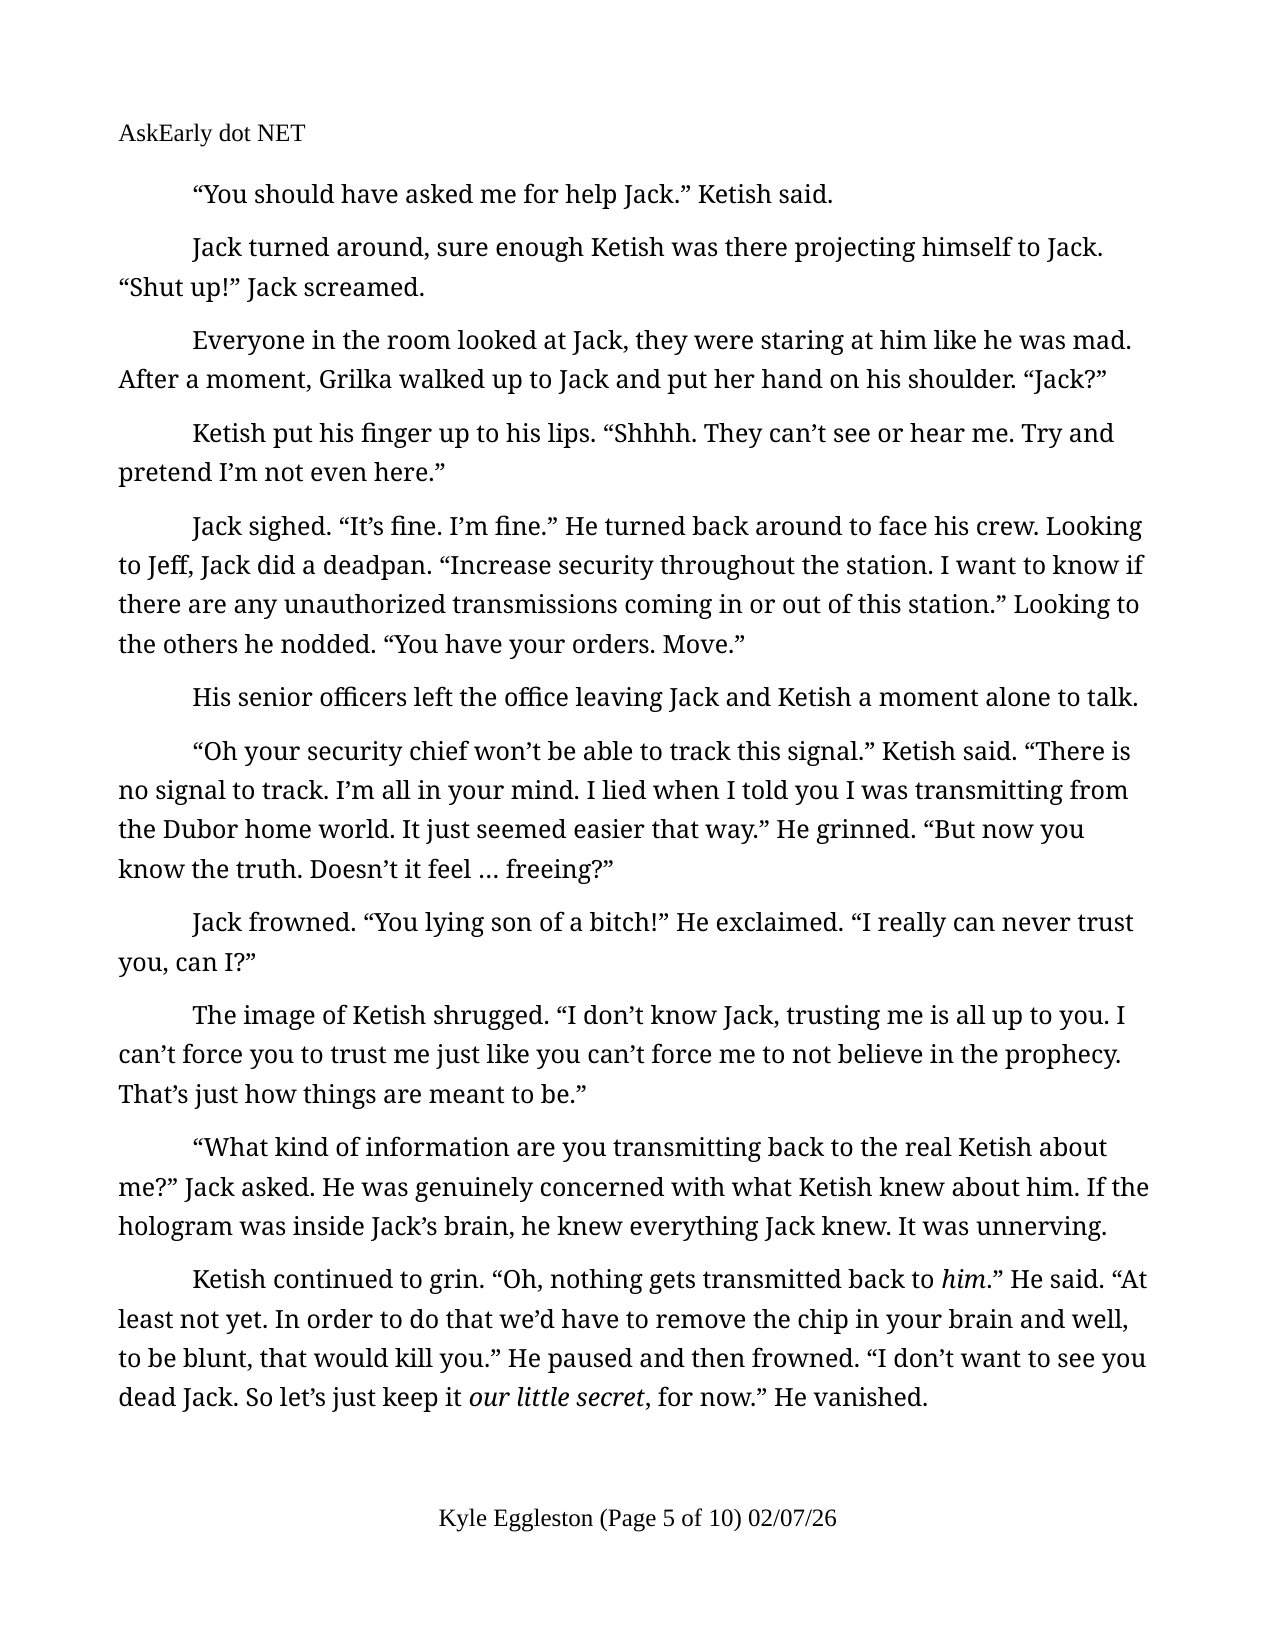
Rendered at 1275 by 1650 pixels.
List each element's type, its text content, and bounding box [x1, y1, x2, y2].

text “What kind of information are you transmitting back to the real Ketish about me?” Jack asked. He was genuinely concerned with what Ketish knew about him. If the hologram was inside Jack’s brain, he knew everything Jack knew. It was unnerving. [118, 1130, 1157, 1242]
text “Oh your security chief won’t be able to track this signal.” Ketish said. “There is no signal to track. I’m all in your mind. I lied when I told you I was transmitting from the Dubor home world. It just seemed easier that way.” He grinned. “But now you know the truth. Doesn’t it feel … freeing?” [118, 734, 1157, 885]
text The image of Ketish shrugged. “I don’t know Jack, trusting me is all up to you. I can’t force you to trust me just like you can’t force me to not believe in the prophecy. That’s just how things are meant to be.” [118, 998, 1157, 1110]
text Jack turned around, sure enough Ketish was there projecting himself to Jack. “Shut up!” Jack screamed. [118, 230, 1157, 303]
text Jack frowned. “You lying son of a bitch!” He exclaimed. “I really can never trust you, can I?” [118, 905, 1157, 978]
text “You should have asked me for help Jack.” Ketish said. [118, 176, 1157, 210]
text Everyone in the room looked at Jack, they were staring at him like he was mad. After a moment, Grilka walked up to Jack and put her hand on his shoulder. “Jack?” [118, 323, 1157, 396]
text Ketish continued to grin. “Oh, nothing gets transmitted back to him.” He said. “At least not yet. In order to do that we’d have to remove the chip in your brain and well, to be blunt, that would kill you.” He paused and then frowned. “I don’t want to see you dead Jack. So let’s just keep it our little secret, for now.” He vanished. [118, 1262, 1157, 1414]
text Jack sighed. “It’s fine. I’m fine.” He turned back around to face his crew. Looking to Jeff, Jack did a deadpan. “Increase security throughout the station. I want to know if there are any unauthorized transmissions coming in or out of this station.” Looking to the others he nodded. “You have your orders. Move.” [118, 509, 1157, 660]
text His senior officers left the office leaving Jack and Ketish a moment alone to talk. [118, 680, 1157, 714]
text Ketish put his finger up to his lips. “Shhhh. They can’t see or hear me. Try and pretend I’m not even here.” [118, 416, 1157, 489]
